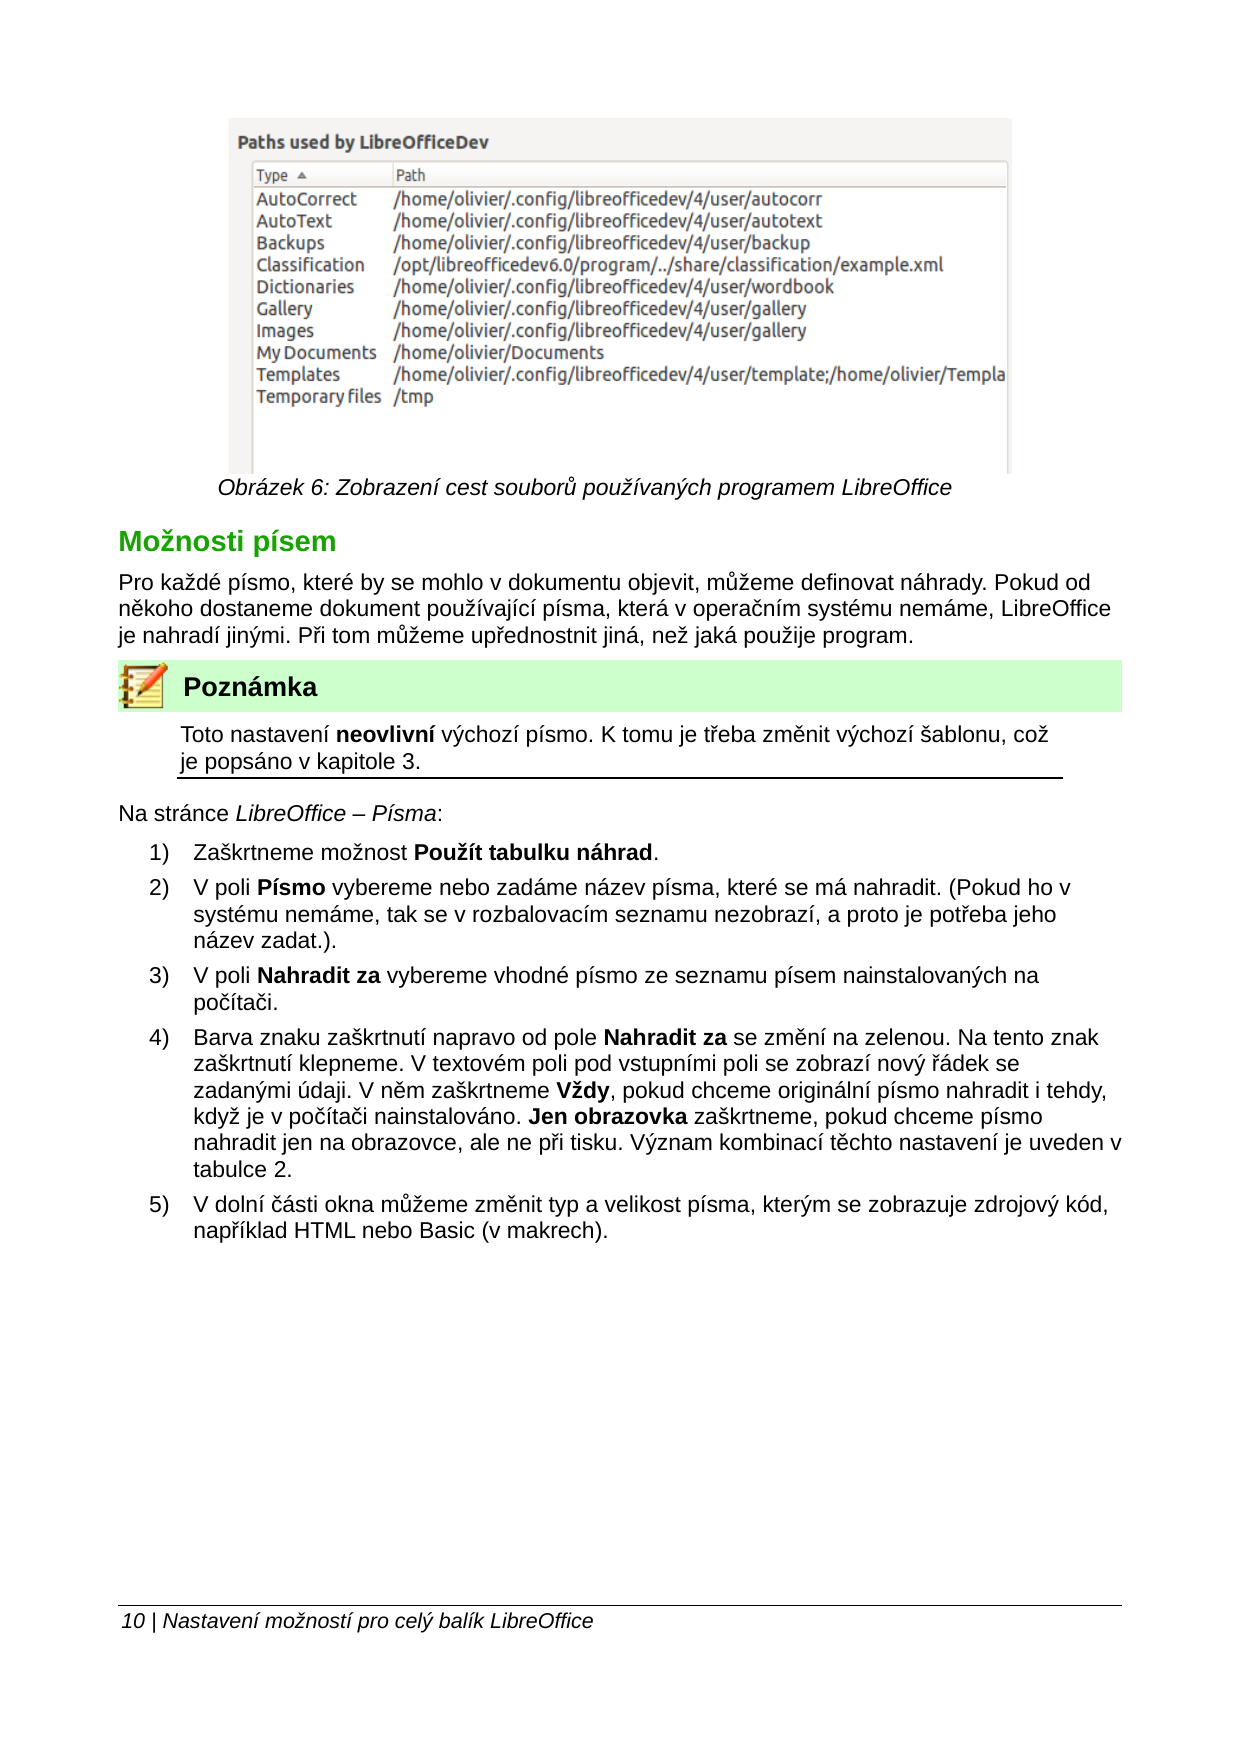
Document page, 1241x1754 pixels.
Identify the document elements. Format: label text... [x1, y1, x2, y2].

list V poli Nahradit za vybereme vhodné písmo ze seznamu písem nainstalovaných na počítači. [169, 962, 1122, 1015]
text Pro každé písmo, které by se mohlo v dokumentu objevit, můžeme definovat náhrady. Pokud od někoho dostaneme dokument používající písma, která v operačním systému nemáme, LibreOffice je nahradí jinými. Při tom můžeme upřednostnit jiná, než jaká použije program. [118, 569, 1122, 648]
subtitle Poznámka [118, 660, 1122, 712]
list V dolní části okna můžeme změnit typ a velikost písma, kterým se zobrazuje zdrojový kód, například HTML nebo Basic (v makrech). [169, 1191, 1122, 1243]
subtitle Možnosti písem [118, 523, 1122, 557]
text Obrázek 6: Zobrazení cest souborů používaných programem LibreOffice [217, 118, 1023, 500]
picture [228, 118, 1012, 474]
list Zaškrtneme možnost Použít tabulku náhrad. [169, 839, 1122, 866]
text Toto nastavení neovlivní výchozí písmo. K tomu je třeba změnit výchozí šablonu, což je popsáno v kapitole 3. [177, 718, 1063, 777]
picture [119, 661, 170, 712]
list Barva znaku zaškrtnutí napravo od pole Nahradit za se změní na zelenou. Na tento znak zaškrtnutí klepneme. V textovém poli pod vstupními poli se zobrazí nový řádek se zadanými údaji. V něm zaškrtneme Vždy, pokud chceme originální písmo nahradit i tehdy, když je v počítači nainstalováno. Jen obrazovka zaškrtneme, pokud chceme písmo nahradit jen na obrazovce, ale ne při tisku. Význam kombinací těchto nastavení je uveden v tabulce 2. [169, 1024, 1122, 1182]
list V poli Písmo vybereme nebo zadáme název písma, které se má nahradit. (Pokud ho v systému nemáme, tak se v rozbalovacím seznamu nezobrazí, a proto je potřeba jeho název zadat.). [169, 874, 1122, 953]
text Na stránce LibreOffice – Písma: [118, 800, 1122, 827]
